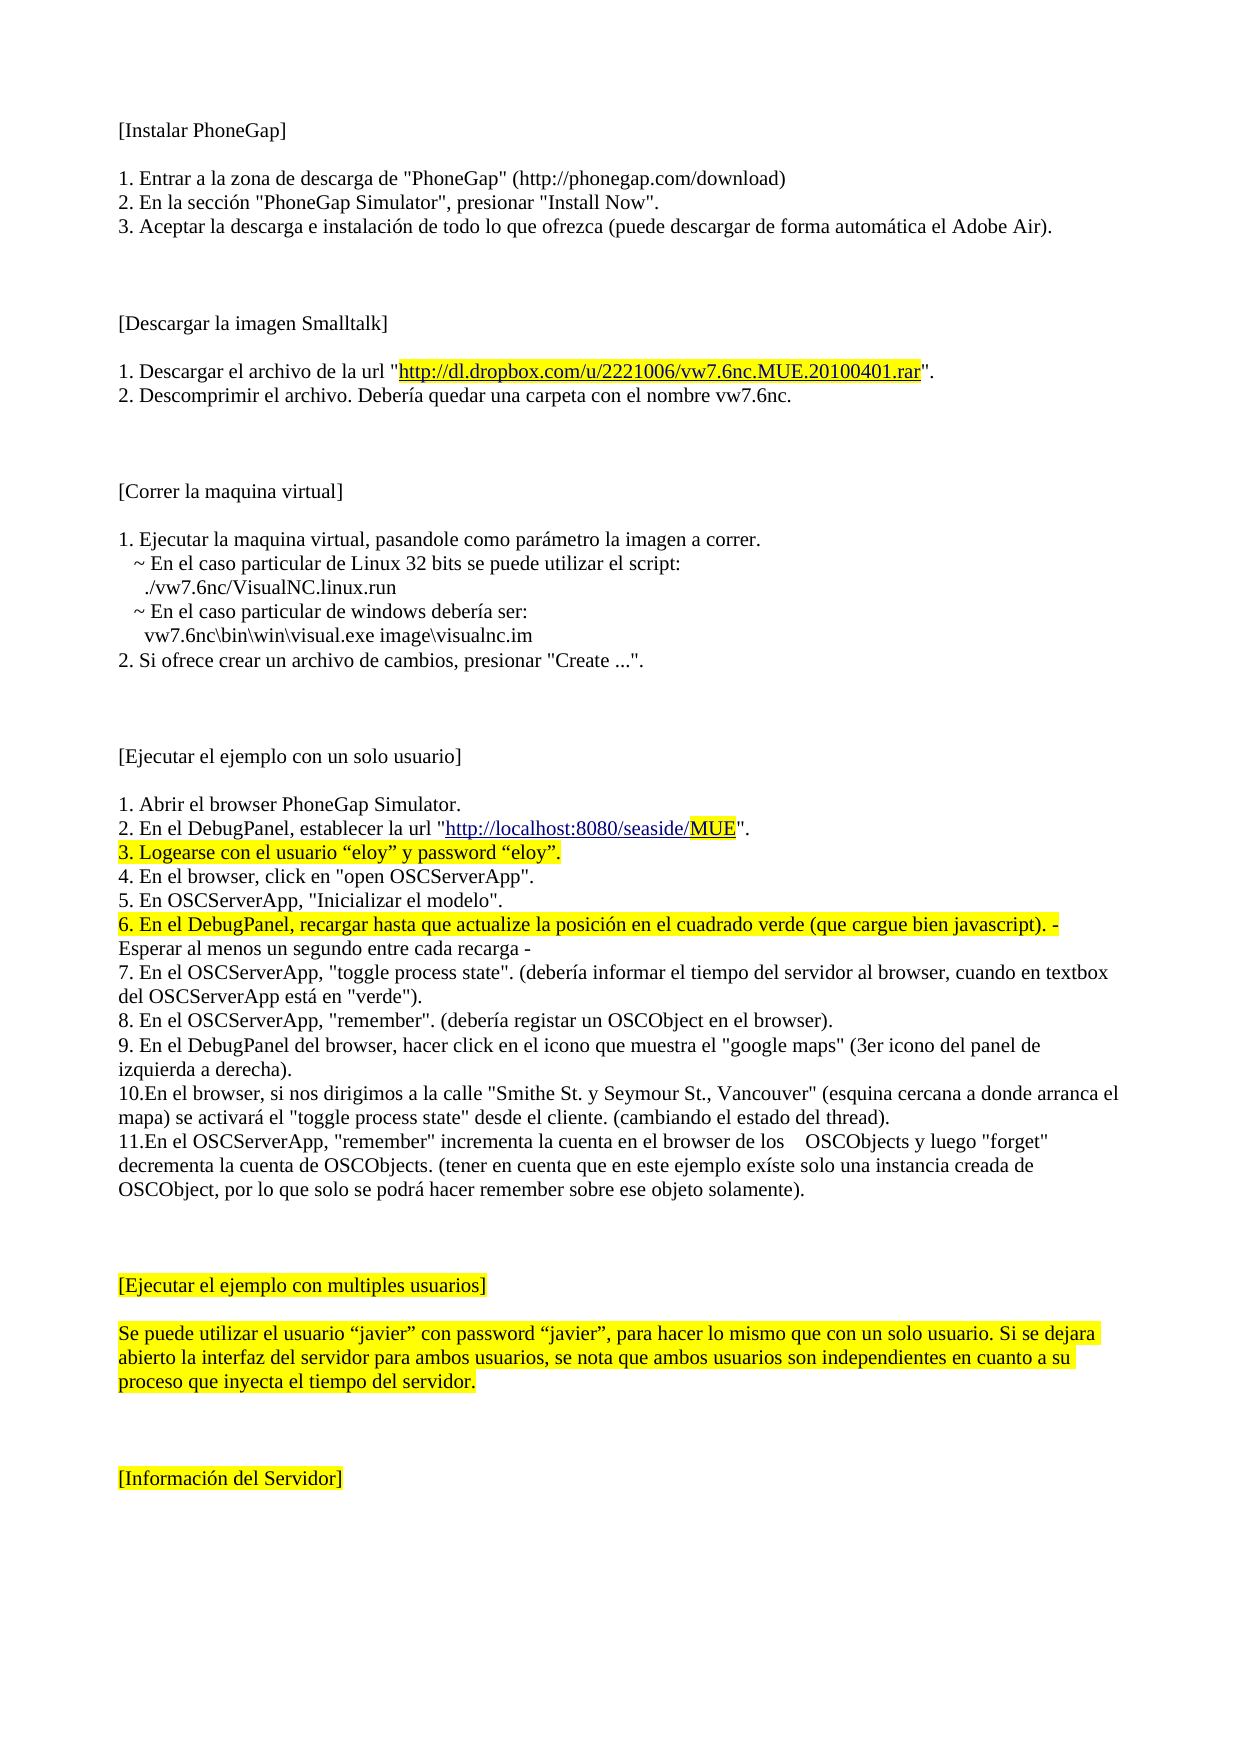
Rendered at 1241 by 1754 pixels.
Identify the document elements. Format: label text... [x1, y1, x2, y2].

text 1. Ejecutar la maquina virtual, pasandole como parámetro la imagen a correr. [118, 527, 1122, 551]
text 1. Entrar a la zona de descarga de "PhoneGap" (http://phonegap.com/download) [118, 166, 1122, 190]
text vw7.6nc\bin\win\visual.exe image\visualnc.im [118, 623, 1122, 647]
text 2. Descomprimir el archivo. Debería quedar una carpeta con el nombre vw7.6nc. [118, 383, 1122, 407]
text 8. En el OSCServerApp, "remember". (debería registar un OSCObject en el browser). [118, 1008, 1122, 1032]
text [Información del Servidor] [118, 1466, 1122, 1490]
text 2. En la sección "PhoneGap Simulator", presionar "Install Now". [118, 190, 1122, 214]
text [Ejecutar el ejemplo con un solo usuario] [118, 744, 1122, 768]
text 1. Descargar el archivo de la url "http://dl.dropbox.com/u/2221006/vw7.6nc.MUE.20100401.rar". [118, 359, 1122, 383]
text 3. Aceptar la descarga e instalación de todo lo que ofrezca (puede descargar de forma automática el Adobe Air). [118, 214, 1122, 238]
text 2. En el DebugPanel, establecer la url "http://localhost:8080/seaside/MUE". [118, 816, 1122, 840]
text [Correr la maquina virtual] [118, 479, 1122, 503]
text [Instalar PhoneGap] [118, 118, 1122, 142]
text 11.En el OSCServerApp, "remember" incrementa la cuenta en el browser de los OSCObjects y luego "forget" decrementa la cuenta de OSCObjects. (tener en cuenta que en este ejemplo exíste solo una instancia creada de OSCObject, por lo que solo se podrá hacer remember sobre ese objeto solamente). [118, 1129, 1122, 1201]
text Se puede utilizar el usuario “javier” con password “javier”, para hacer lo mismo que con un solo usuario. Si se dejara abierto la interfaz del servidor para ambos usuarios, se nota que ambos usuarios son independientes en cuanto a su proceso que inyecta el tiempo del servidor. [118, 1321, 1122, 1393]
text ~ En el caso particular de Linux 32 bits se puede utilizar el script: [118, 551, 1122, 575]
text 5. En OSCServerApp, "Inicializar el modelo". [118, 888, 1122, 912]
text 7. En el OSCServerApp, "toggle process state". (debería informar el tiempo del servidor al browser, cuando en textbox del OSCServerApp está en "verde"). [118, 960, 1122, 1008]
text 9. En el DebugPanel del browser, hacer click en el icono que muestra el "google maps" (3er icono del panel de izquierda a derecha). [118, 1032, 1122, 1081]
text [Ejecutar el ejemplo con multiples usuarios] [118, 1273, 1122, 1297]
text 4. En el browser, click en "open OSCServerApp". [118, 864, 1122, 888]
text ~ En el caso particular de windows debería ser: [118, 599, 1122, 623]
text ./vw7.6nc/VisualNC.linux.run [118, 575, 1122, 599]
text 3. Logearse con el usuario “eloy” y password “eloy”. [118, 840, 1122, 864]
text [Descargar la imagen Smalltalk] [118, 311, 1122, 335]
text 6. En el DebugPanel, recargar hasta que actualize la posición en el cuadrado verde (que cargue bien javascript). - Esperar al menos un segundo entre cada recarga - [118, 912, 1122, 960]
text 1. Abrir el browser PhoneGap Simulator. [118, 792, 1122, 816]
text 10.En el browser, si nos dirigimos a la calle "Smithe St. y Seymour St., Vancouver" (esquina cercana a donde arranca el mapa) se activará el "toggle process state" desde el cliente. (cambiando el estado del thread). [118, 1081, 1122, 1129]
text 2. Si ofrece crear un archivo de cambios, presionar "Create ...". [118, 647, 1122, 672]
